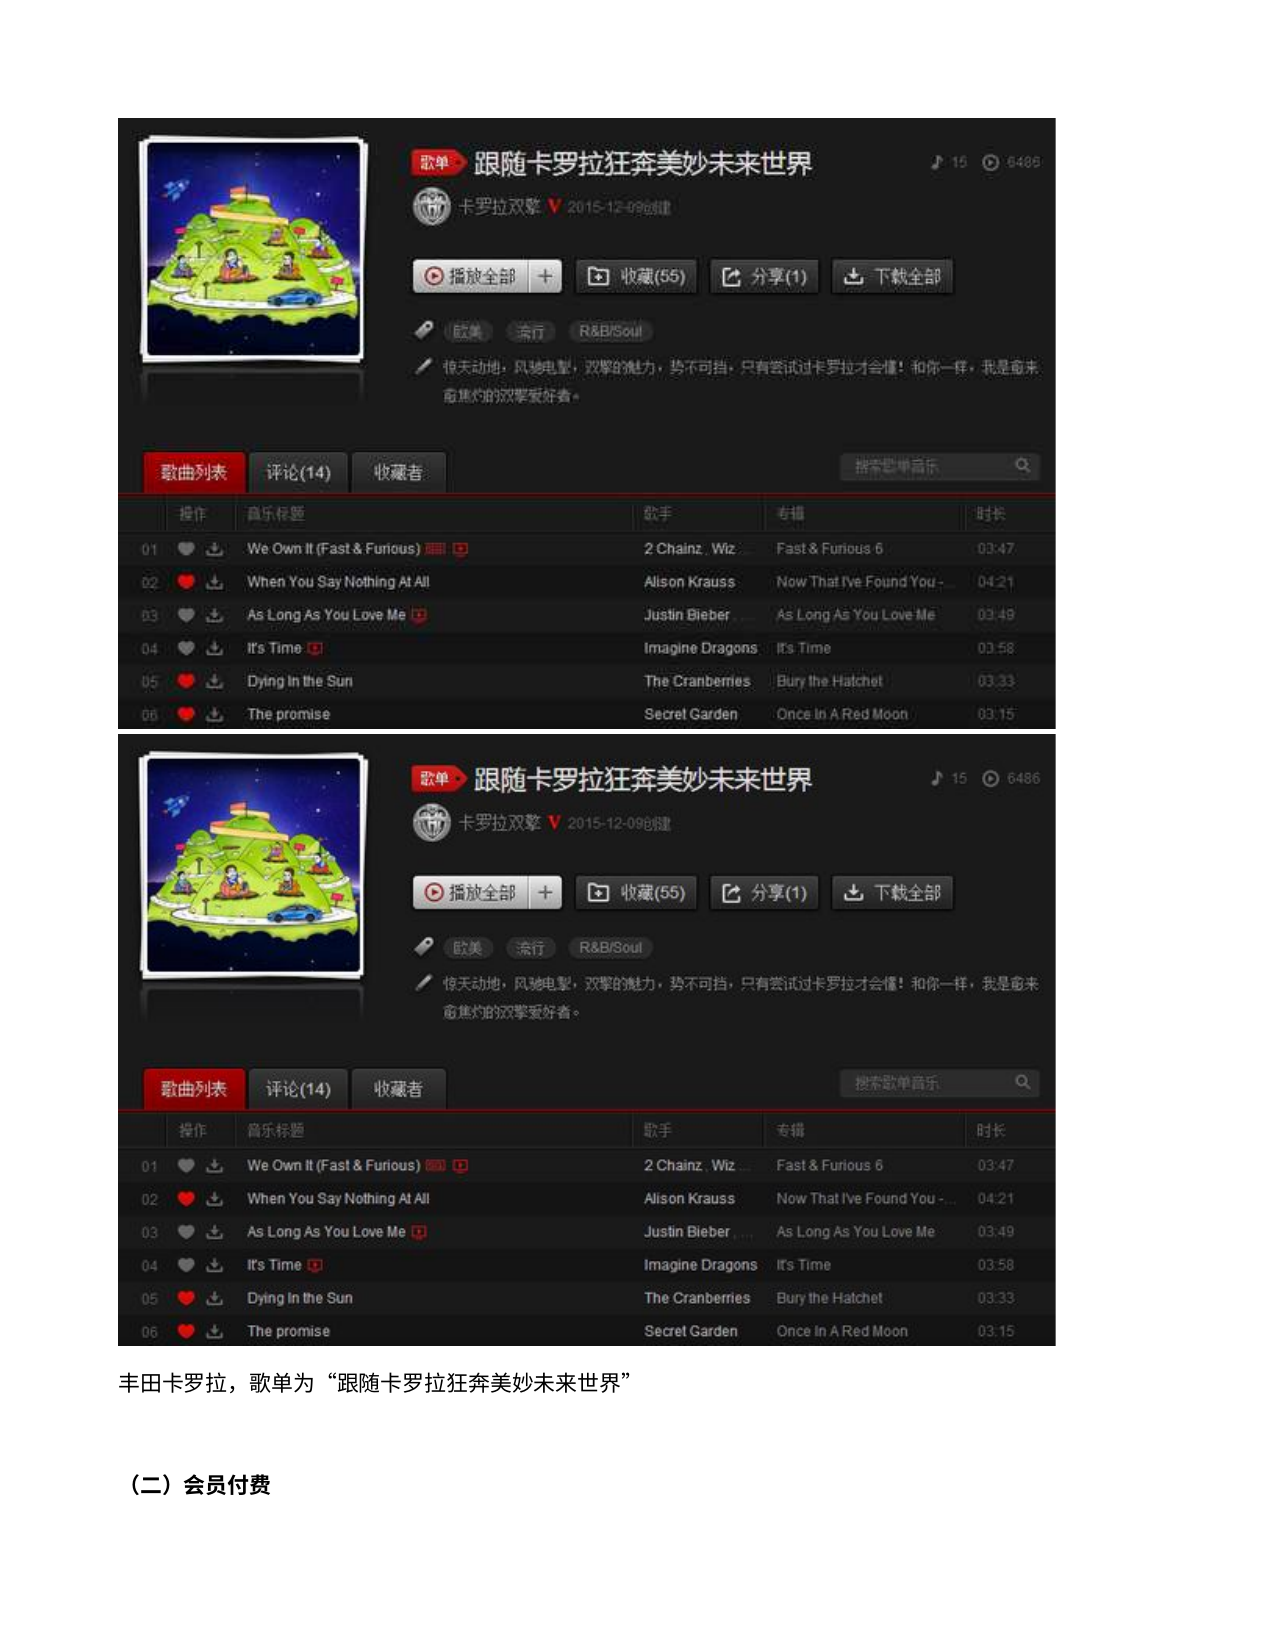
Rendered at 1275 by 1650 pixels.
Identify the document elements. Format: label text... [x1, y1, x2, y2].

picture [118, 118, 1056, 729]
picture [118, 734, 1056, 1346]
text （二）会员付费 [118, 1468, 1157, 1499]
text 丰田卡罗拉，歌单为“跟随卡罗拉狂奔美妙未来世界” [118, 1366, 1157, 1398]
